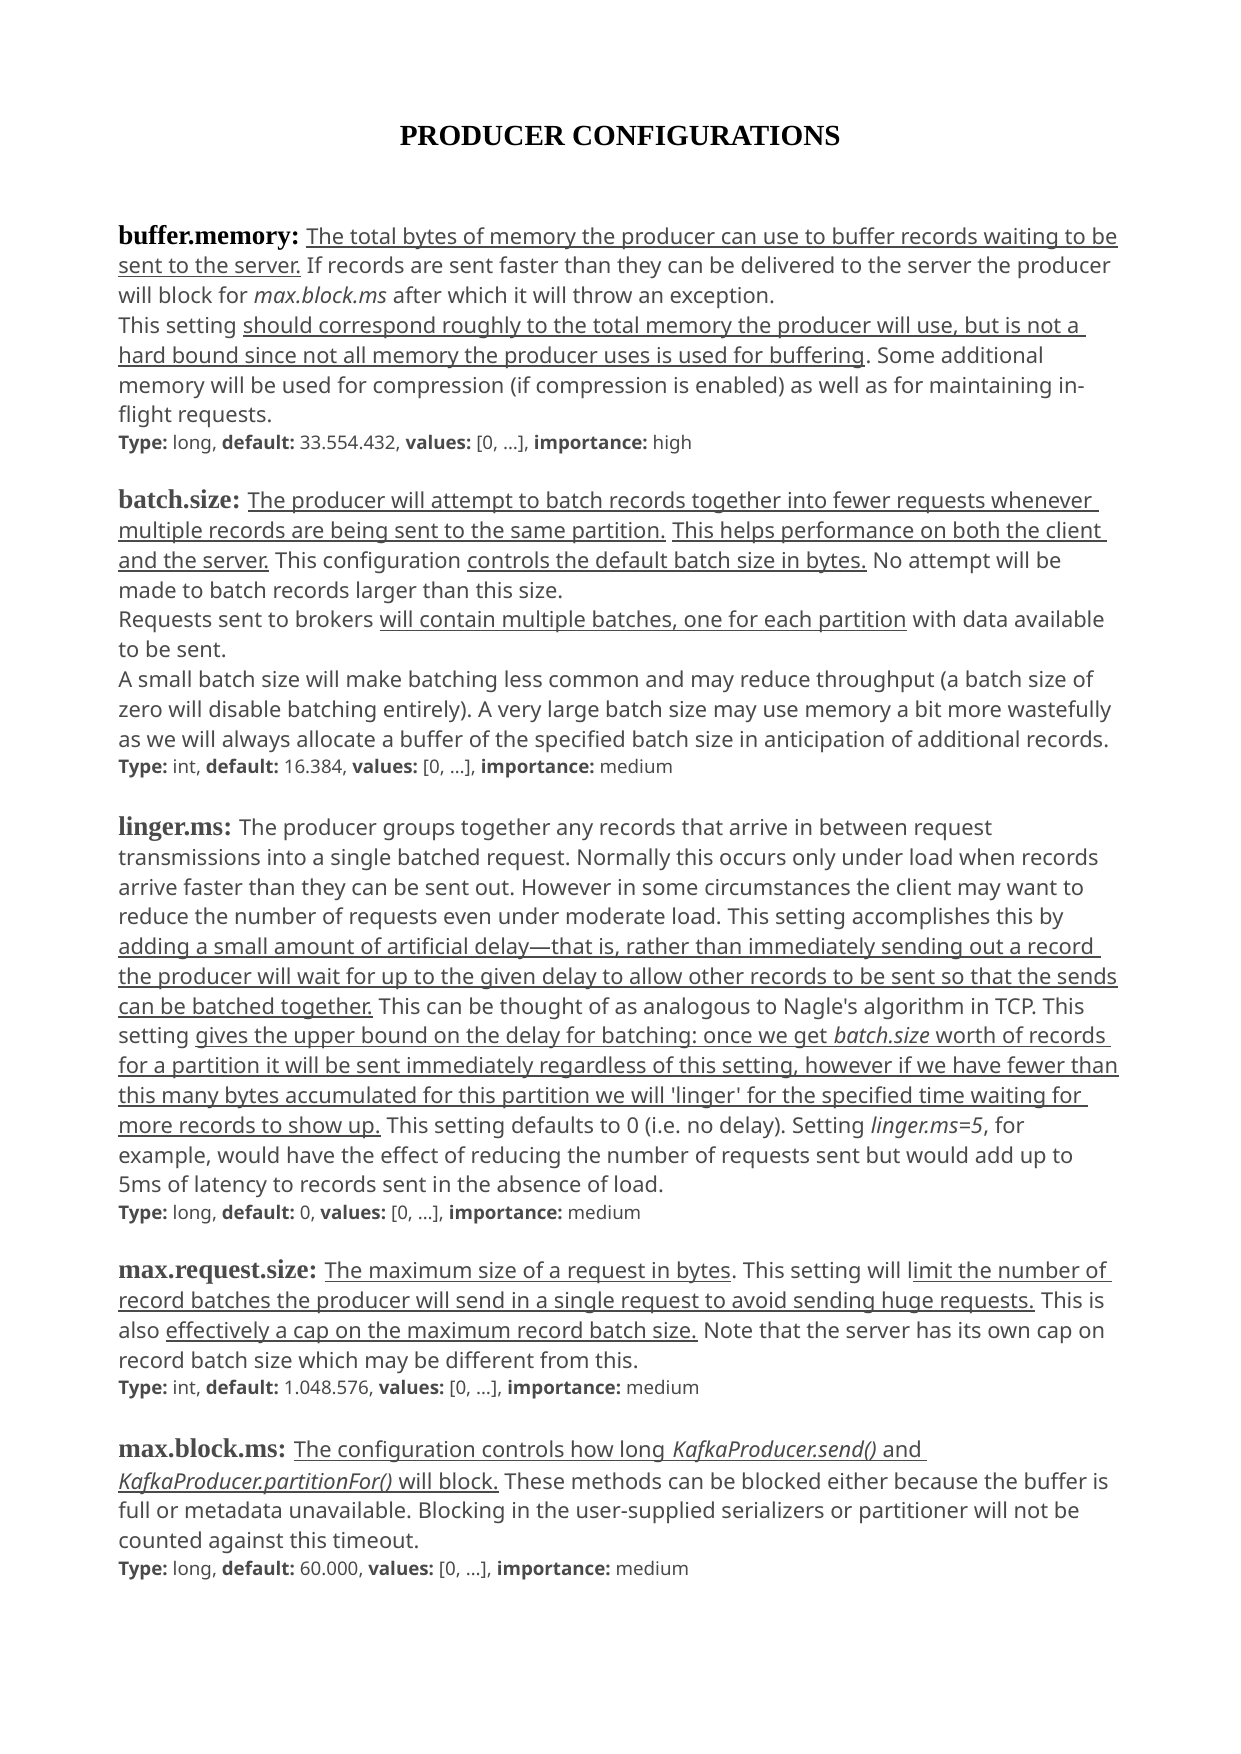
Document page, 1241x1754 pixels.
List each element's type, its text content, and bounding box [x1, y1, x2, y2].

text buffer.memory: The total bytes of memory the producer can use to buffer records waiting to be sent to the server. If records are sent faster than they can be delivered to the server the producer will block for max.block.ms after which it will throw an exception. [118, 219, 1122, 310]
text PRODUCER CONFIGURATIONS [118, 118, 1122, 152]
text linger.ms: The producer groups together any records that arrive in between request transmissions into a single batched request. Normally this occurs only under load when records arrive faster than they can be sent out. However in some circumstances the client may want to reduce the number of requests even under moderate load. This setting accomplishes this by adding a small amount of artificial delay—that is, rather than immediately sending out a record the producer will wait for up to the given delay to allow other records to be sent so that the sends can be batched together. This can be thought of as analogous to Nagle's algorithm in TCP. This setting gives the upper bound on the delay for batching: once we get batch.size worth of records for a partition it will be sent immediately regardless of this setting, however if we have fewer than this many bytes accumulated for this partition we will 'linger' for the specified time waiting for more records to show up. This setting defaults to 0 (i.e. no delay). Setting linger.ms=5, for example, would have the effect of reducing the number of requests sent but would add up to 5ms of latency to records sent in the absence of load. [118, 810, 1122, 1199]
text max.request.size: The maximum size of a request in bytes. This setting will limit the number of record batches the producer will send in a single request to avoid sending huge requests. This is also effectively a cap on the maximum record batch size. Note that the server has its own cap on record batch size which may be different from this. [118, 1253, 1122, 1374]
text Type: long, default: 0, values: [0, …], importance: medium [118, 1199, 1122, 1225]
text Type: int, default: 1.048.576, values: [0, …], importance: medium [118, 1374, 1122, 1400]
text Type: long, default: 60.000, values: [0, …], importance: medium [118, 1555, 1122, 1581]
text A small batch size will make batching less common and may reduce throughput (a batch size of zero will disable batching entirely). A very large batch size may use memory a bit more wastefully as we will always allocate a buffer of the specified batch size in anticipation of additional records. [118, 664, 1122, 753]
text Type: long, default: 33.554.432, values: [0, …], importance: high [118, 429, 1122, 455]
text batch.size: The producer will attempt to batch records together into fewer requests whenever multiple records are being sent to the same partition. This helps performance on both the client and the server. This configuration controls the default batch size in bytes. No attempt will be made to batch records larger than this size. [118, 483, 1122, 604]
text This setting should correspond roughly to the total memory the producer will use, but is not a hard bound since not all memory the producer uses is used for buffering. Some additional memory will be used for compression (if compression is enabled) as well as for maintaining in-flight requests. [118, 310, 1122, 429]
text Type: int, default: 16.384, values: [0, …], importance: medium [118, 753, 1122, 779]
text max.block.ms: The configuration controls how long KafkaProducer.send() and KafkaProducer.partitionFor() will block. These methods can be blocked either because the buffer is full or metadata unavailable. Blocking in the user-supplied serializers or partitioner will not be counted against this timeout. [118, 1429, 1122, 1555]
text Requests sent to brokers will contain multiple batches, one for each partition with data available to be sent. [118, 604, 1122, 664]
